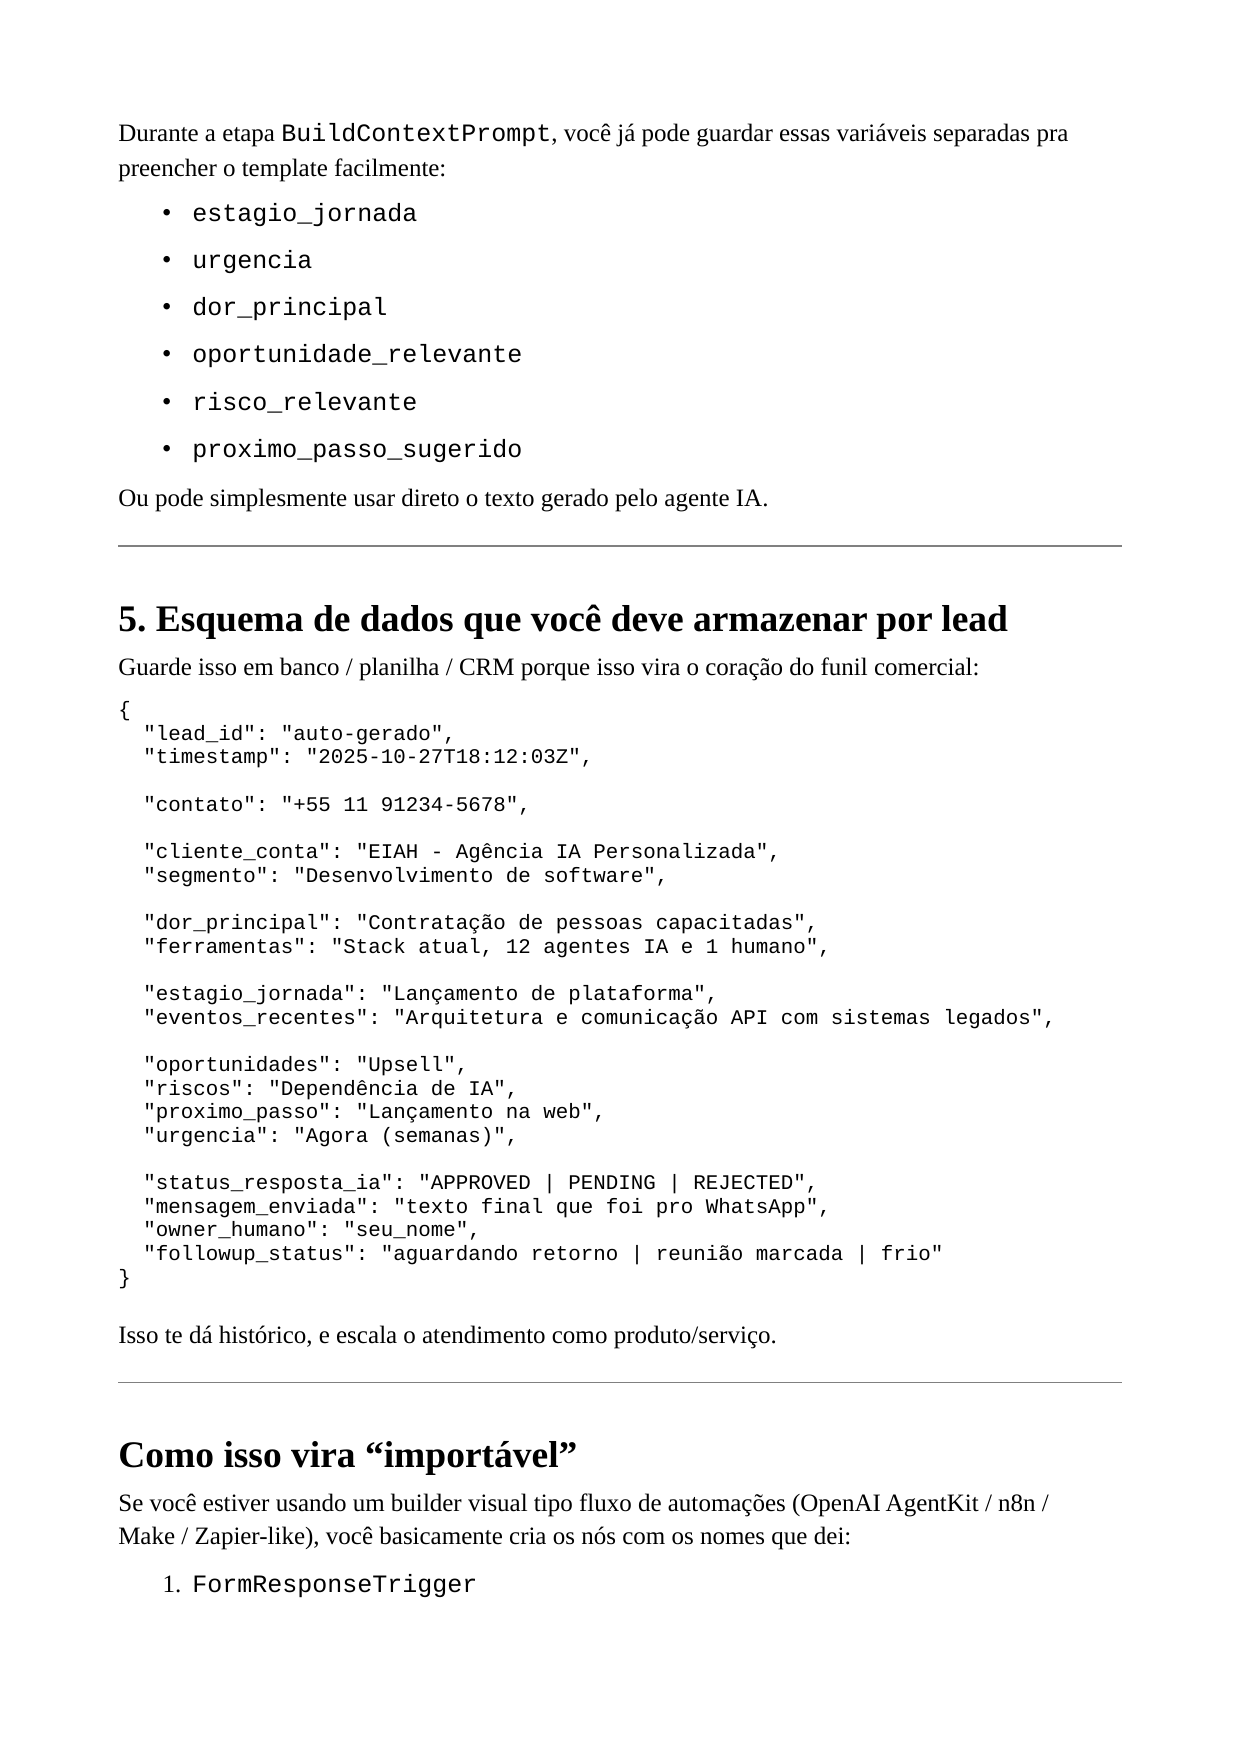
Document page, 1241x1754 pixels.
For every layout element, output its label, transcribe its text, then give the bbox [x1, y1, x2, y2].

text "status_resposta_ia": "APPROVED | PENDING | REJECTED", [118, 1172, 1122, 1196]
subtitle Como isso vira “importável” [118, 1433, 1122, 1476]
text "cliente_conta": "EIAH - Agência IA Personalizada", [118, 841, 1122, 865]
text "ferramentas": "Stack atual, 12 agentes IA e 1 humano", [118, 936, 1122, 959]
list risco_relevante [162, 389, 1122, 417]
text "dor_principal": "Contratação de pessoas capacitadas", [118, 912, 1122, 936]
text "owner_humano": "seu_nome", [118, 1219, 1122, 1243]
text Guarde isso em banco / planilha / CRM porque isso vira o coração do funil comercial: [118, 652, 1122, 680]
text "oportunidades": "Upsell", [118, 1054, 1122, 1078]
subtitle 5. Esquema de dados que você deve armazenar por lead [118, 596, 1122, 639]
list urgencia [162, 248, 1122, 276]
text "mensagem_enviada": "texto final que foi pro WhatsApp", [118, 1196, 1122, 1219]
text "segmento": "Desenvolvimento de software", [118, 865, 1122, 888]
text Durante a etapa BuildContextPrompt, você já pode guardar essas variáveis separadas pra preencher o template facilmente: [118, 118, 1122, 182]
text "timestamp": "2025-10-27T18:12:03Z", [118, 747, 1122, 770]
text } [118, 1267, 1122, 1290]
text "urgencia": "Agora (semanas)", [118, 1125, 1122, 1148]
text "proximo_passo": "Lançamento na web", [118, 1101, 1122, 1125]
text "eventos_recentes": "Arquitetura e comunicação API com sistemas legados", [118, 1007, 1122, 1030]
text { [118, 699, 1122, 723]
text Ou pode simplesmente usar direto o texto gerado pelo agente IA. [118, 483, 1122, 512]
text "lead_id": "auto-gerado", [118, 723, 1122, 747]
list proximo_passo_sugerido [162, 436, 1122, 464]
text "followup_status": "aguardando retorno | reunião marcada | frio" [118, 1243, 1122, 1267]
list dor_principal [162, 295, 1122, 323]
text "estagio_jornada": "Lançamento de plataforma", [118, 983, 1122, 1007]
text "contato": "+55 11 91234-5678", [118, 794, 1122, 817]
list oportunidade_relevante [162, 342, 1122, 370]
list estagio_jornada [162, 201, 1122, 229]
text Isso te dá histórico, e escala o atendimento como produto/serviço. [118, 1320, 1122, 1349]
text "riscos": "Dependência de IA", [118, 1078, 1122, 1101]
text Se você estiver usando um builder visual tipo fluxo de automações (OpenAI AgentKit / n8n / Make / Zapier-like), você basicamente cria os nós com os nomes que dei: [118, 1488, 1122, 1550]
list FormResponseTrigger [162, 1569, 1122, 1600]
